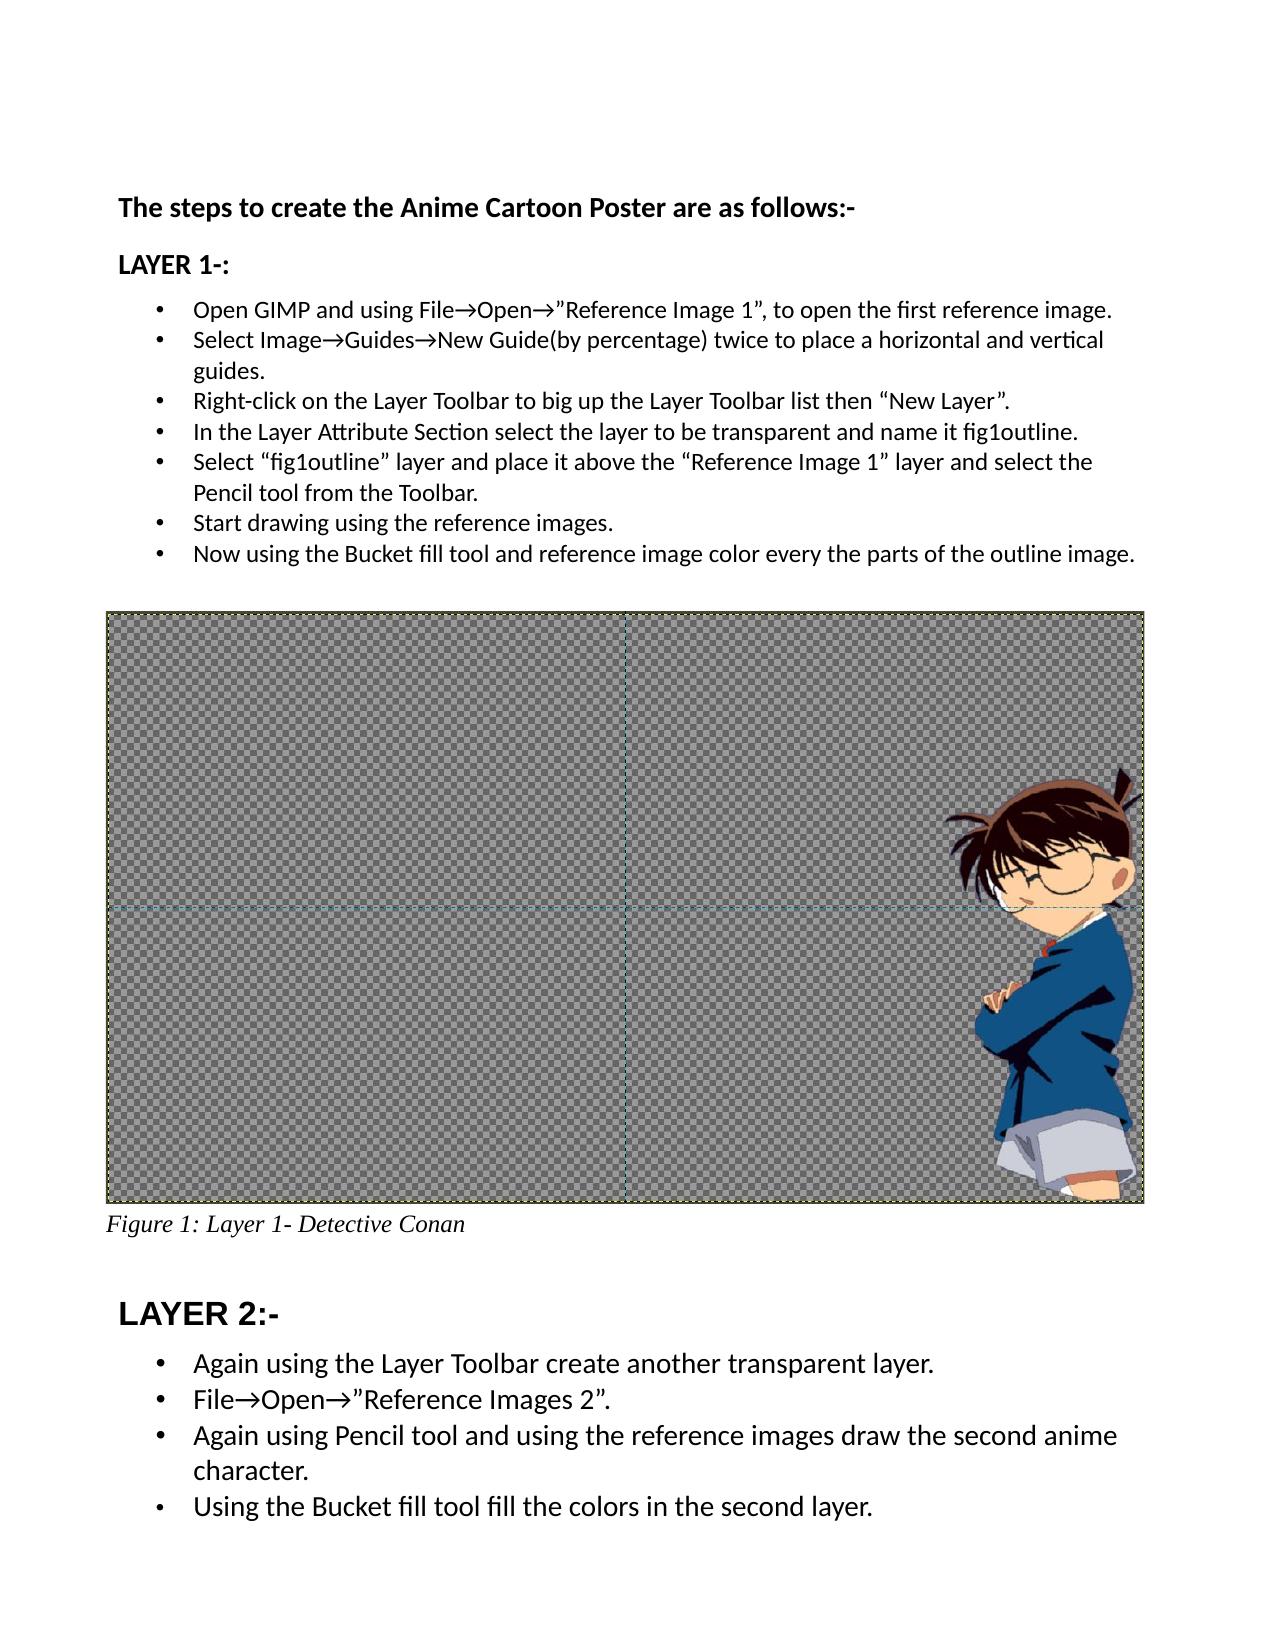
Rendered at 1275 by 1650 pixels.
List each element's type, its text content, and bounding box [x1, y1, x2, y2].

list Select “fig1outline” layer and place it above the “Reference Image 1” layer and select the Pencil tool from the Toolbar. [156, 447, 1157, 508]
subtitle LAYER 1-: [118, 246, 1157, 281]
subtitle LAYER 2:- [118, 1294, 1157, 1333]
list Select Image→Guides→New Guide(by percentage) twice to place a horizontal and vertical guides. [156, 324, 1157, 386]
list Using the Bucket fill tool fill the colors in the second layer. [156, 1488, 1157, 1523]
list Again using the Layer Toolbar create another transparent layer. [156, 1345, 1157, 1381]
text Figure 1: Layer 1- Detective Conan [106, 612, 1169, 1238]
list Open GIMP and using File→Open→”Reference Image 1”, to open the first reference image. [156, 294, 1157, 324]
list File→Open→”Reference Images 2”. [156, 1381, 1157, 1417]
text The steps to create the Anime Cartoon Poster are as follows:- [118, 189, 1157, 225]
picture [105, 611, 1145, 1204]
list In the Layer Attribute Section select the layer to be transparent and name it fig1outline. [156, 416, 1157, 447]
list Again using Pencil tool and using the reference images draw the second anime character. [156, 1417, 1157, 1488]
list Start drawing using the reference images. [156, 508, 1157, 538]
list Right-click on the Layer Toolbar to big up the Layer Toolbar list then “New Layer”. [156, 386, 1157, 416]
list Now using the Bucket fill tool and reference image color every the parts of the outline image. [156, 538, 1157, 569]
